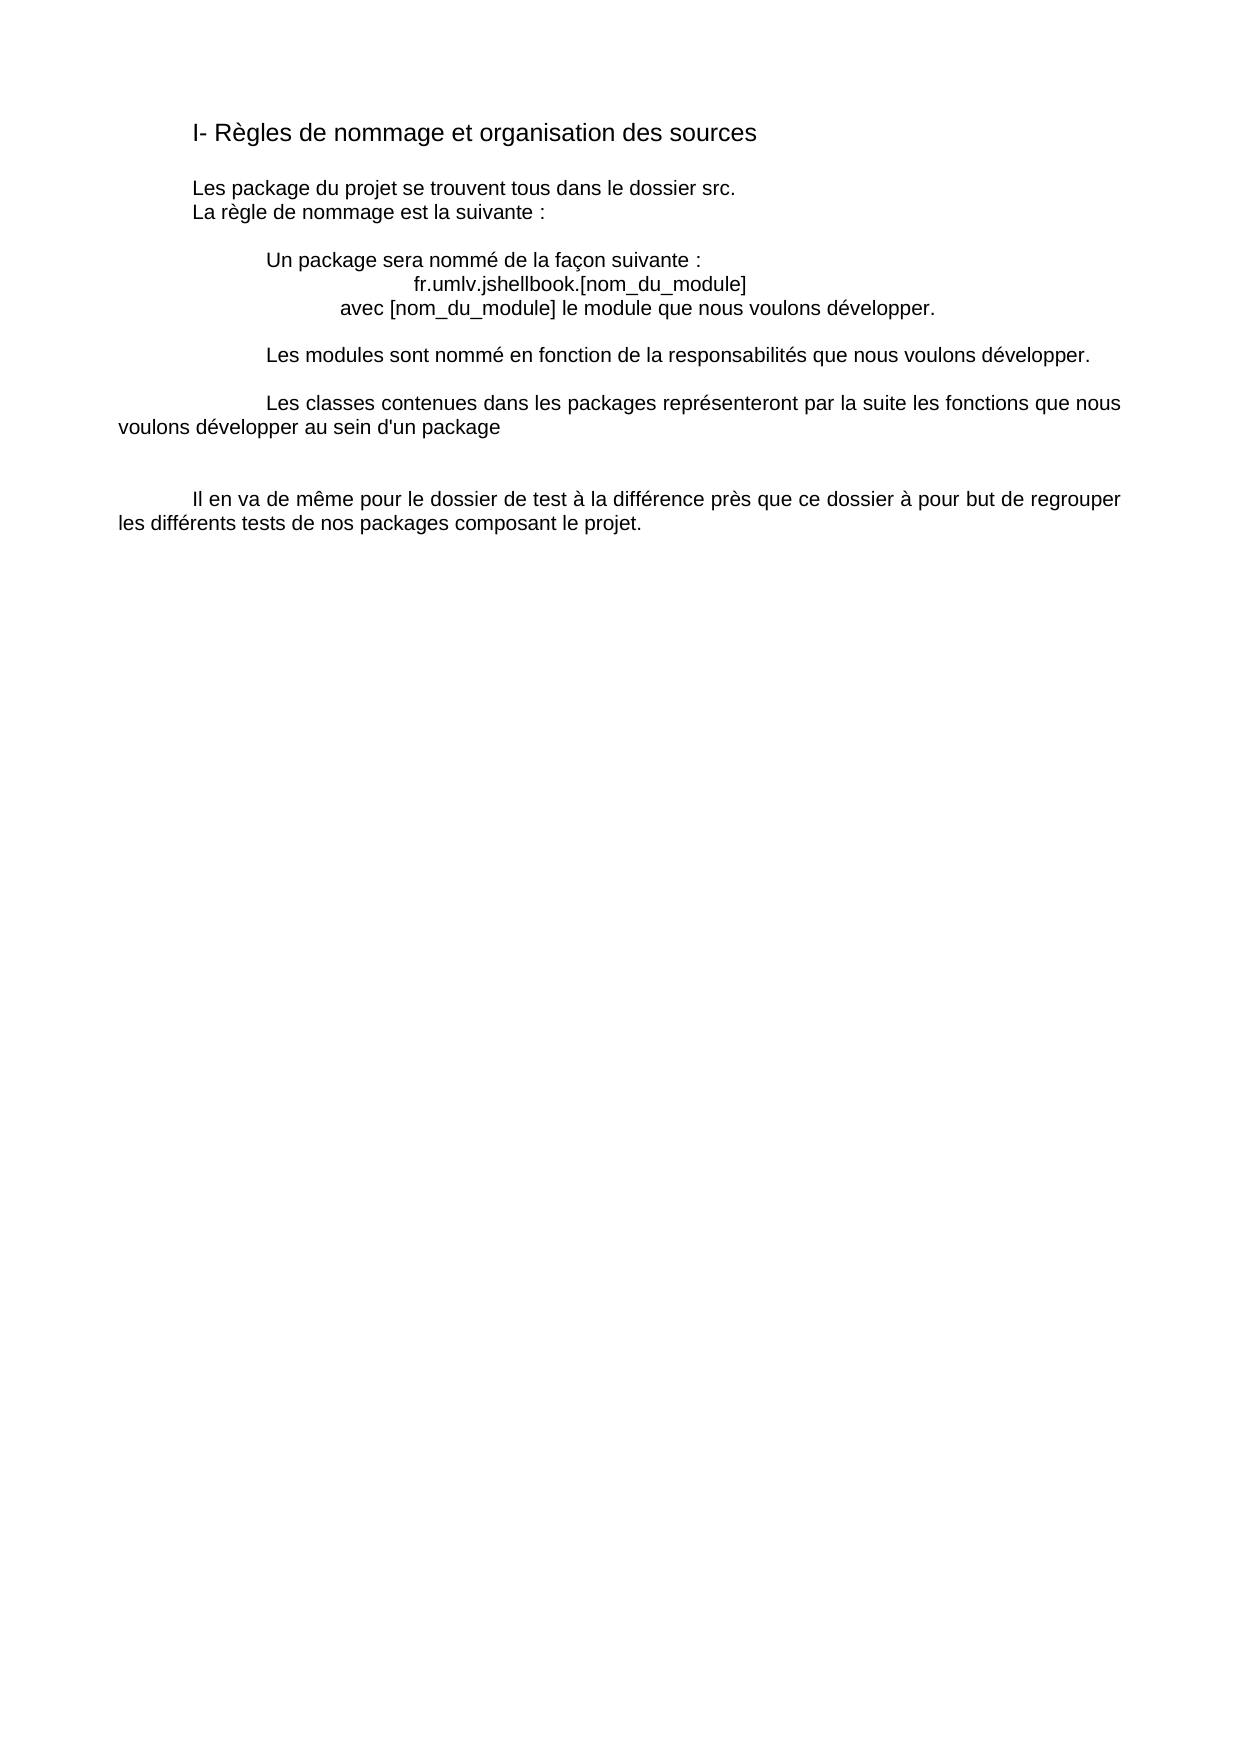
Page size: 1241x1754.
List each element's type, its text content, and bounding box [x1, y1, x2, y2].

text I- Règles de nommage et organisation des sources [118, 118, 1122, 147]
text Les classes contenues dans les packages représenteront par la suite les fonctions que nous voulons développer au sein d'un package [118, 391, 1122, 439]
text Un package sera nommé de la façon suivante : [118, 247, 1122, 271]
text Il en va de même pour le dossier de test à la différence près que ce dossier à pour but de regrouper les différents tests de nos packages composant le projet. [118, 487, 1122, 535]
text fr.umlv.jshellbook.[nom_du_module] [118, 271, 1122, 295]
text La règle de nommage est la suivante : [118, 199, 1122, 223]
text avec [nom_du_module] le module que nous voulons développer. [118, 295, 1122, 319]
text Les modules sont nommé en fonction de la responsabilités que nous voulons développer. [118, 343, 1122, 367]
text Les package du projet se trouvent tous dans le dossier src. [118, 176, 1122, 199]
